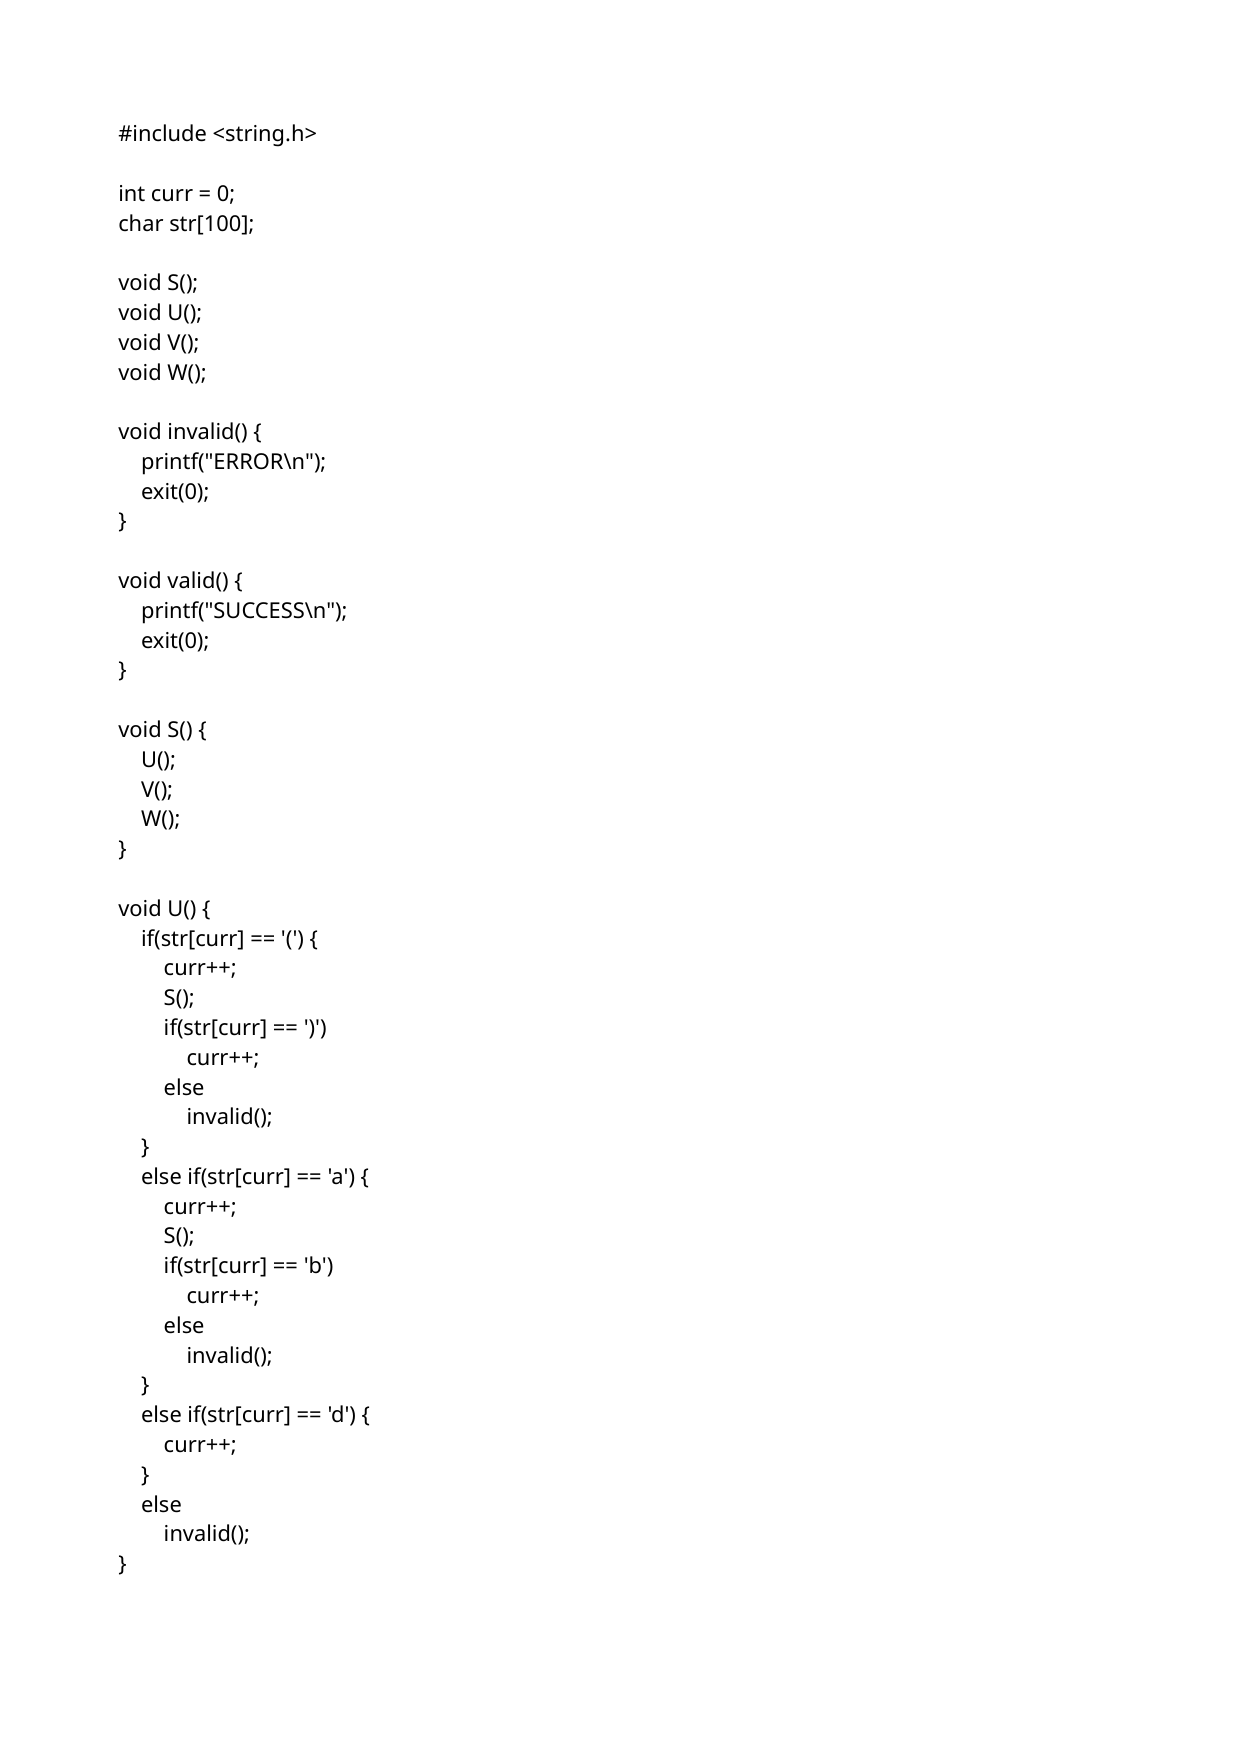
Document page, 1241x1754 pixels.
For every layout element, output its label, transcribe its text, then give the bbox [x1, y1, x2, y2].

text else [118, 1310, 1122, 1339]
text curr++; [118, 1042, 1122, 1071]
text exit(0); [118, 624, 1122, 654]
text else [118, 1071, 1122, 1101]
text void S(); [118, 267, 1122, 297]
text } [118, 833, 1122, 863]
text curr++; [118, 1280, 1122, 1310]
text invalid(); [118, 1101, 1122, 1131]
text void valid() { [118, 565, 1122, 595]
text void V(); [118, 327, 1122, 356]
text void invalid() { [118, 416, 1122, 446]
text #include <string.h> [118, 118, 1122, 148]
text if(str[curr] == 'b') [118, 1250, 1122, 1280]
text printf("ERROR\n"); [118, 446, 1122, 476]
text invalid(); [118, 1518, 1122, 1548]
text else if(str[curr] == 'a') { [118, 1161, 1122, 1191]
text void U() { [118, 893, 1122, 922]
text void W(); [118, 356, 1122, 386]
text curr++; [118, 1429, 1122, 1459]
text curr++; [118, 1191, 1122, 1220]
text void S() { [118, 714, 1122, 744]
text } [118, 1459, 1122, 1488]
text int curr = 0; [118, 178, 1122, 207]
text } [118, 505, 1122, 535]
text char str[100]; [118, 207, 1122, 237]
text invalid(); [118, 1339, 1122, 1369]
text S(); [118, 1220, 1122, 1250]
text W(); [118, 803, 1122, 833]
text void U(); [118, 297, 1122, 327]
text if(str[curr] == '(') { [118, 922, 1122, 952]
text printf("SUCCESS\n"); [118, 595, 1122, 624]
text if(str[curr] == ')') [118, 1012, 1122, 1042]
text else if(str[curr] == 'd') { [118, 1399, 1122, 1429]
text U(); [118, 744, 1122, 773]
text S(); [118, 982, 1122, 1012]
text } [118, 1548, 1122, 1578]
text } [118, 1131, 1122, 1161]
text } [118, 1369, 1122, 1399]
text exit(0); [118, 476, 1122, 505]
text else [118, 1488, 1122, 1518]
text } [118, 654, 1122, 684]
text curr++; [118, 952, 1122, 982]
text V(); [118, 773, 1122, 803]
